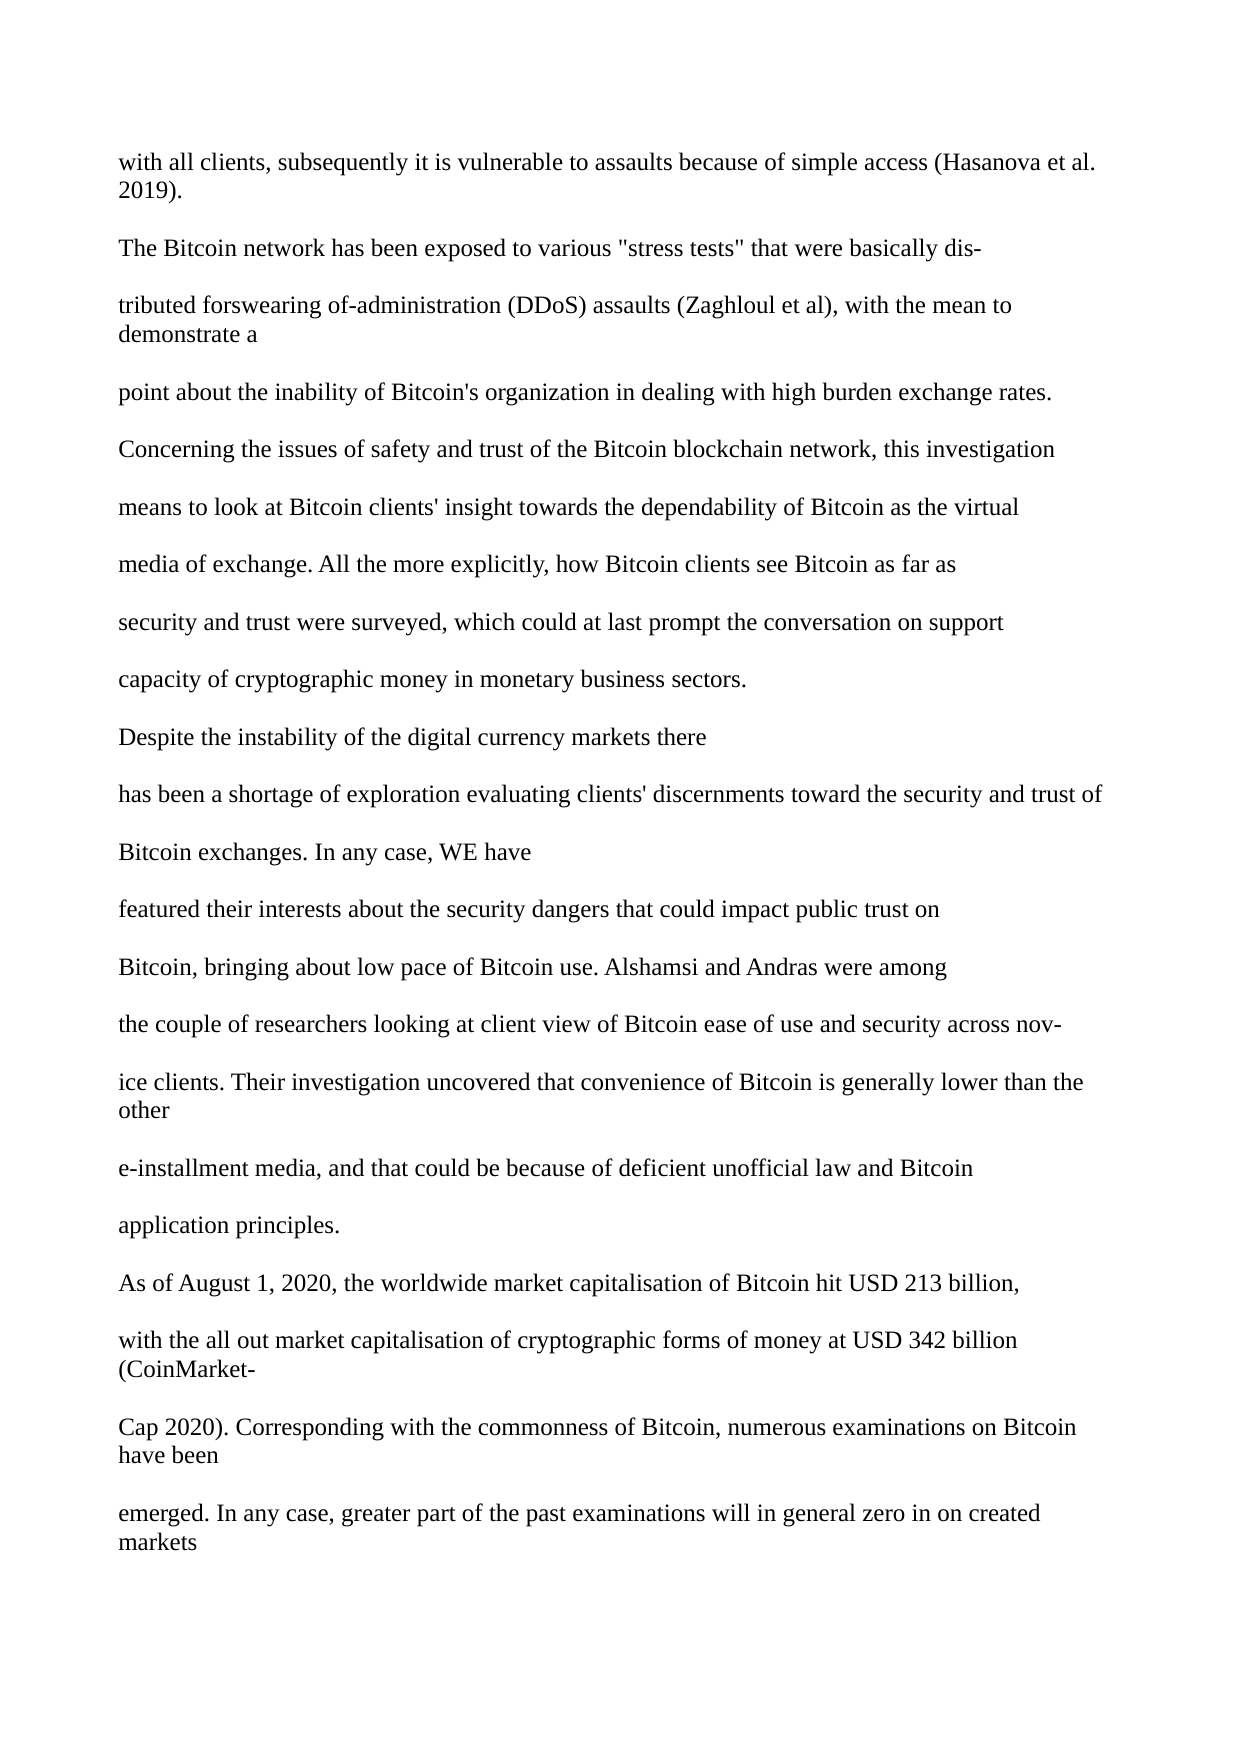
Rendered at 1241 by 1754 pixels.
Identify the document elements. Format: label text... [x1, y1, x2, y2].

text As of August 1, 2020, the worldwide market capitalisation of Bitcoin hit USD 213 billion, [118, 1268, 1122, 1297]
text e-installment media, and that could be because of deficient unofficial law and Bitcoin [118, 1153, 1122, 1182]
text featured their interests about the security dangers that could impact public trust on [118, 894, 1122, 923]
text Bitcoin, bringing about low pace of Bitcoin use. Alshamsi and Andras were among [118, 952, 1122, 981]
text has been a shortage of exploration evaluating clients' discernments toward the security and trust of [118, 779, 1122, 808]
text Despite the instability of the digital currency markets there [118, 722, 1122, 751]
text the couple of researchers looking at client view of Bitcoin ease of use and security across nov- [118, 1009, 1122, 1038]
text Cap 2020). Corresponding with the commonness of Bitcoin, numerous examinations on Bitcoin have been [118, 1412, 1122, 1469]
text Bitcoin exchanges. In any case, WE have [118, 837, 1122, 866]
text application principles. [118, 1211, 1122, 1239]
text with all clients, subsequently it is vulnerable to assaults because of simple access (Hasanova et al. 2019). [118, 147, 1122, 204]
text tributed forswearing of-administration (DDoS) assaults (Zaghloul et al), with the mean to demonstrate a [118, 291, 1122, 348]
text ice clients. Their investigation uncovered that convenience of Bitcoin is generally lower than the other [118, 1067, 1122, 1124]
text The Bitcoin network has been exposed to various "stress tests" that were basically dis- [118, 233, 1122, 262]
text means to look at Bitcoin clients' insight towards the dependability of Bitcoin as the virtual [118, 492, 1122, 521]
text Concerning the issues of safety and trust of the Bitcoin blockchain network, this investigation [118, 434, 1122, 463]
text emerged. In any case, greater part of the past examinations will in general zero in on created markets [118, 1498, 1122, 1556]
text with the all out market capitalisation of cryptographic forms of money at USD 342 billion (CoinMarket- [118, 1326, 1122, 1383]
text point about the inability of Bitcoin's organization in dealing with high burden exchange rates. [118, 377, 1122, 406]
text capacity of cryptographic money in monetary business sectors. [118, 664, 1122, 693]
text security and trust were surveyed, which could at last prompt the conversation on support [118, 607, 1122, 636]
text media of exchange. All the more explicitly, how Bitcoin clients see Bitcoin as far as [118, 549, 1122, 578]
